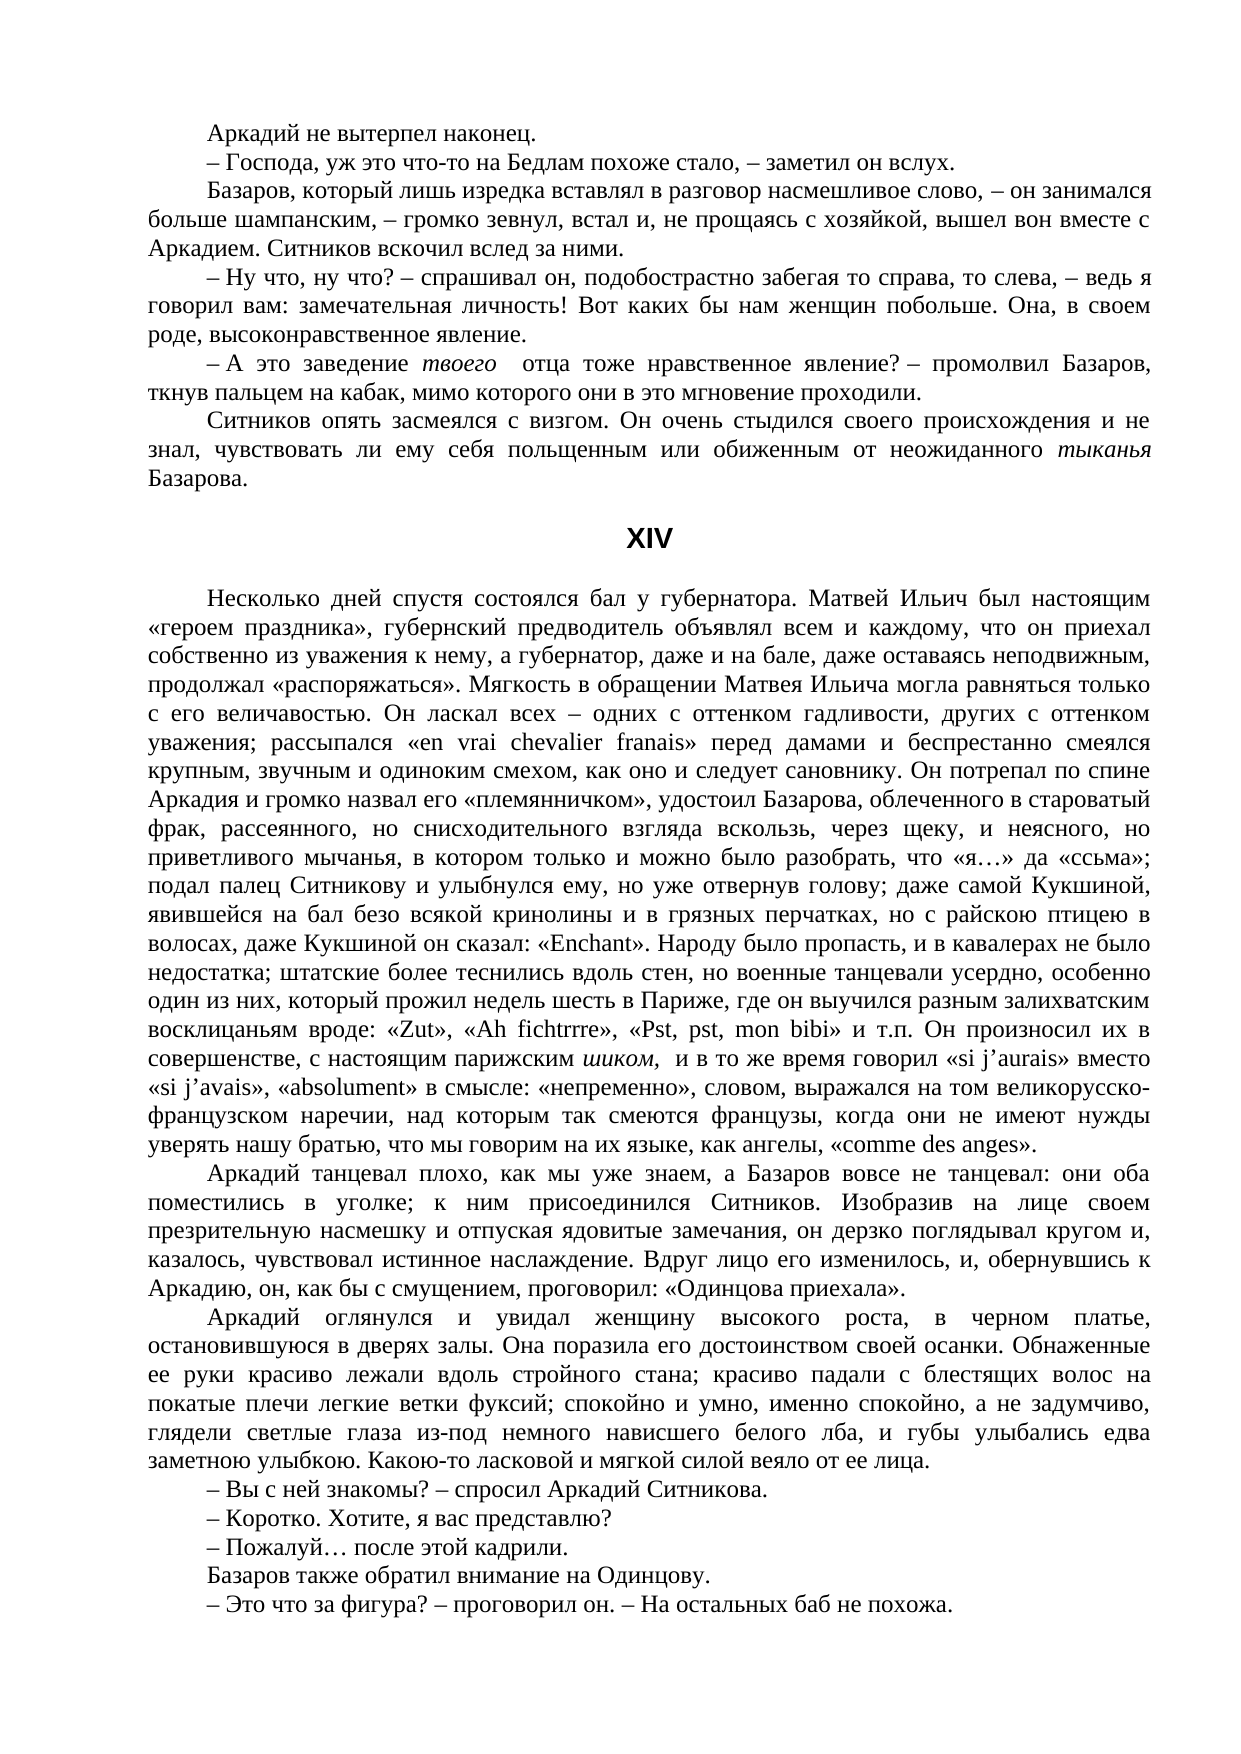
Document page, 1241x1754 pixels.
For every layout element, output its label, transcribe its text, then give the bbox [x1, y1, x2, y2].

text Аркадий танцевал плохо, как мы уже знаем, а Базаров вовсе не танцевал: они оба поместились в уголке; к ним присоединился Ситников. Изобразив на лице своем презрительную насмешку и отпуская ядовитые замечания, он дерзко поглядывал кругом и, казалось, чувствовал истинное наслаждение. Вдруг лицо его изменилось, и, обернувшись к Аркадию, он, как бы с смущением, проговорил: «Одинцова приехала». [148, 1158, 1152, 1302]
text Аркадий не вытерпел наконец. [148, 118, 1152, 147]
text Аркадий оглянулся и увидал женщину высокого роста, в черном платье, остановившуюся в дверях залы. Она поразила его достоинством своей осанки. Обнаженные ее руки красиво лежали вдоль стройного стана; красиво падали с блестящих волос на покатые плечи легкие ветки фуксий; спокойно и умно, именно спокойно, а не задумчиво, глядели светлые глаза из-под немного нависшего белого лба, и губы улыбались едва заметною улыбкою. Какою-то ласковой и мягкой силой веяло от ее лица. [148, 1302, 1152, 1474]
text – Ну что, ну что? – спрашивал он, подобострастно забегая то справа, то слева, – ведь я говорил вам: замечательная личность! Вот каких бы нам женщин побольше. Она, в своем роде, высоконравственное явление. [148, 262, 1152, 348]
text – Пожалуй… после этой кадрили. [148, 1532, 1152, 1560]
text Базаров также обратил внимание на Одинцову. [148, 1560, 1152, 1589]
text Базаров, который лишь изредка вставлял в разговор насмешливое слово, – он занимался больше шампанским, – громко зевнул, встал и, не прощаясь с хозяйкой, вышел вон вместе с Аркадием. Ситников вскочил вслед за ними. [148, 176, 1152, 262]
text – Коротко. Хотите, я вас представлю? [148, 1503, 1152, 1532]
text – Господа, уж это что-то на Бедлам похоже стало, – заметил он вслух. [148, 147, 1152, 176]
subtitle XIV [148, 521, 1152, 554]
text Ситников опять засмеялся с визгом. Он очень стыдился своего происхождения и не знал, чувствовать ли ему себя польщенным или обиженным от неожиданного тыканья Базарова. [148, 406, 1152, 492]
text – А это заведение твоего отца тоже нравственное явление? – промолвил Базаров, ткнув пальцем на кабак, мимо которого они в это мгновение проходили. [148, 348, 1152, 406]
text – Это что за фигура? – проговорил он. – На остальных баб не похожа. [148, 1589, 1152, 1618]
text – Вы с ней знакомы? – спросил Аркадий Ситникова. [148, 1474, 1152, 1503]
text Несколько дней спустя состоялся бал у губернатора. Матвей Ильич был настоящим «героем праздника», губернский предводитель объявлял всем и каждому, что он приехал собственно из уважения к нему, а губернатор, даже и на бале, даже оставаясь неподвижным, продолжал «распоряжаться». Мягкость в обращении Матвея Ильича могла равняться только с его величавостью. Он ласкал всех – одних с оттенком гадливости, других с оттенком уважения; рассыпался «en vrai chevalier franais» перед дамами и беспрестанно смеялся крупным, звучным и одиноким смехом, как оно и следует сановнику. Он потрепал по спине Аркадия и громко назвал его «племянничком», удостоил Базарова, облеченного в староватый фрак, рассеянного, но снисходительного взгляда вскользь, через щеку, и неясного, но приветливого мычанья, в котором только и можно было разобрать, что «я…» да «ссьма»; подал палец Ситникову и улыбнулся ему, но уже отвернув голову; даже самой Кукшиной, явившейся на бал безо всякой кринолины и в грязных перчатках, но с райскою птицею в волосах, даже Кукшиной он сказал: «Enchant». Народу было пропасть, и в кавалерах не было недостатка; штатские более теснились вдоль стен, но военные танцевали усердно, особенно один из них, который прожил недель шесть в Париже, где он выучился разным залихватским восклицаньям вроде: «Zut», «Ah fichtrrre», «Pst, pst, mon bibi» и т.п. Он произносил их в совершенстве, с настоящим парижским шиком, и в то же время говорил «si j’aurais» вместо «si j’avais», «absolument» в смысле: «непременно», словом, выражался на том великорусско-французском наречии, над которым так смеются французы, когда они не имеют нужды уверять нашу братью, что мы говорим на их языке, как ангелы, «comme des anges». [148, 583, 1152, 1158]
